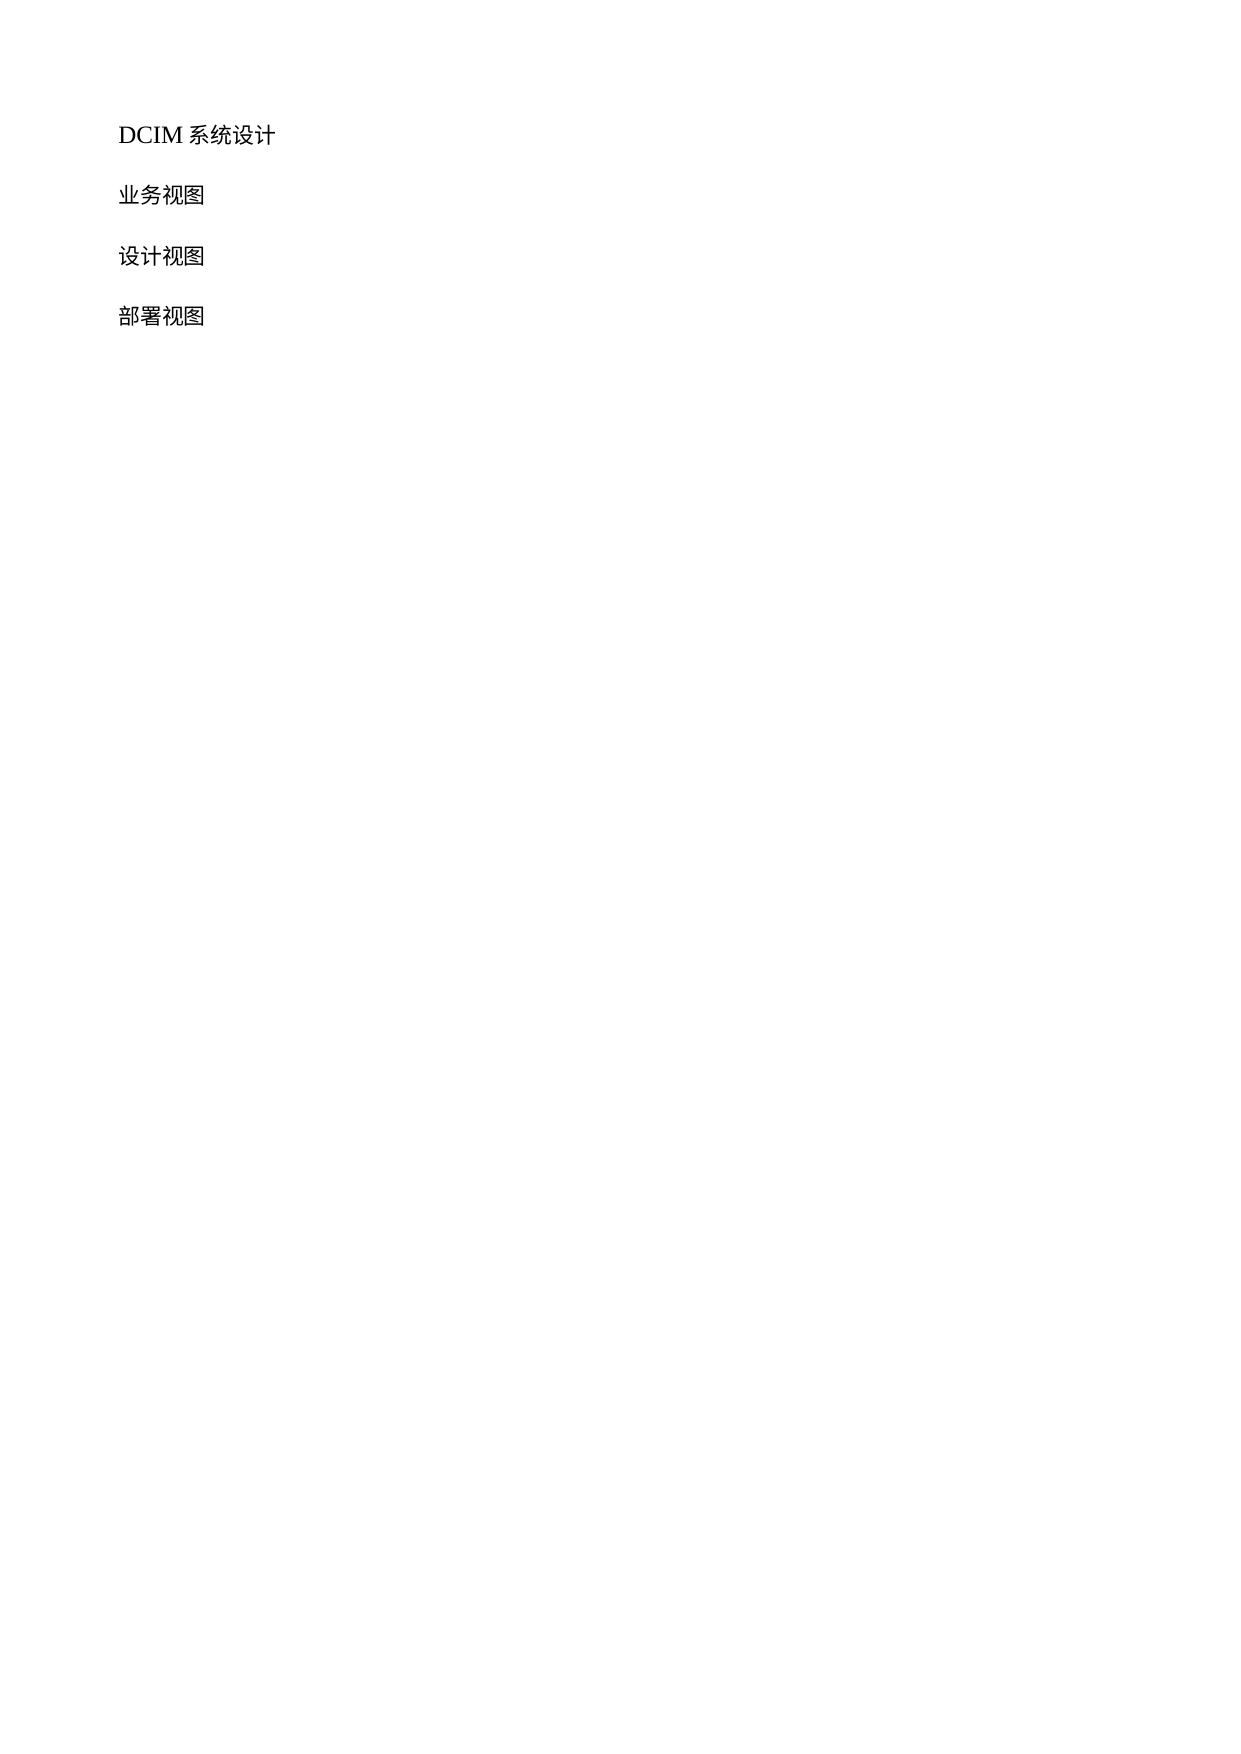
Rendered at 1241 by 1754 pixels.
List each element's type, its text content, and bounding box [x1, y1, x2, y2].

text 业务视图 [118, 178, 1122, 210]
text 部署视图 [118, 299, 1122, 331]
text 设计视图 [118, 239, 1122, 271]
text DCIM系统设计 [118, 118, 1122, 150]
